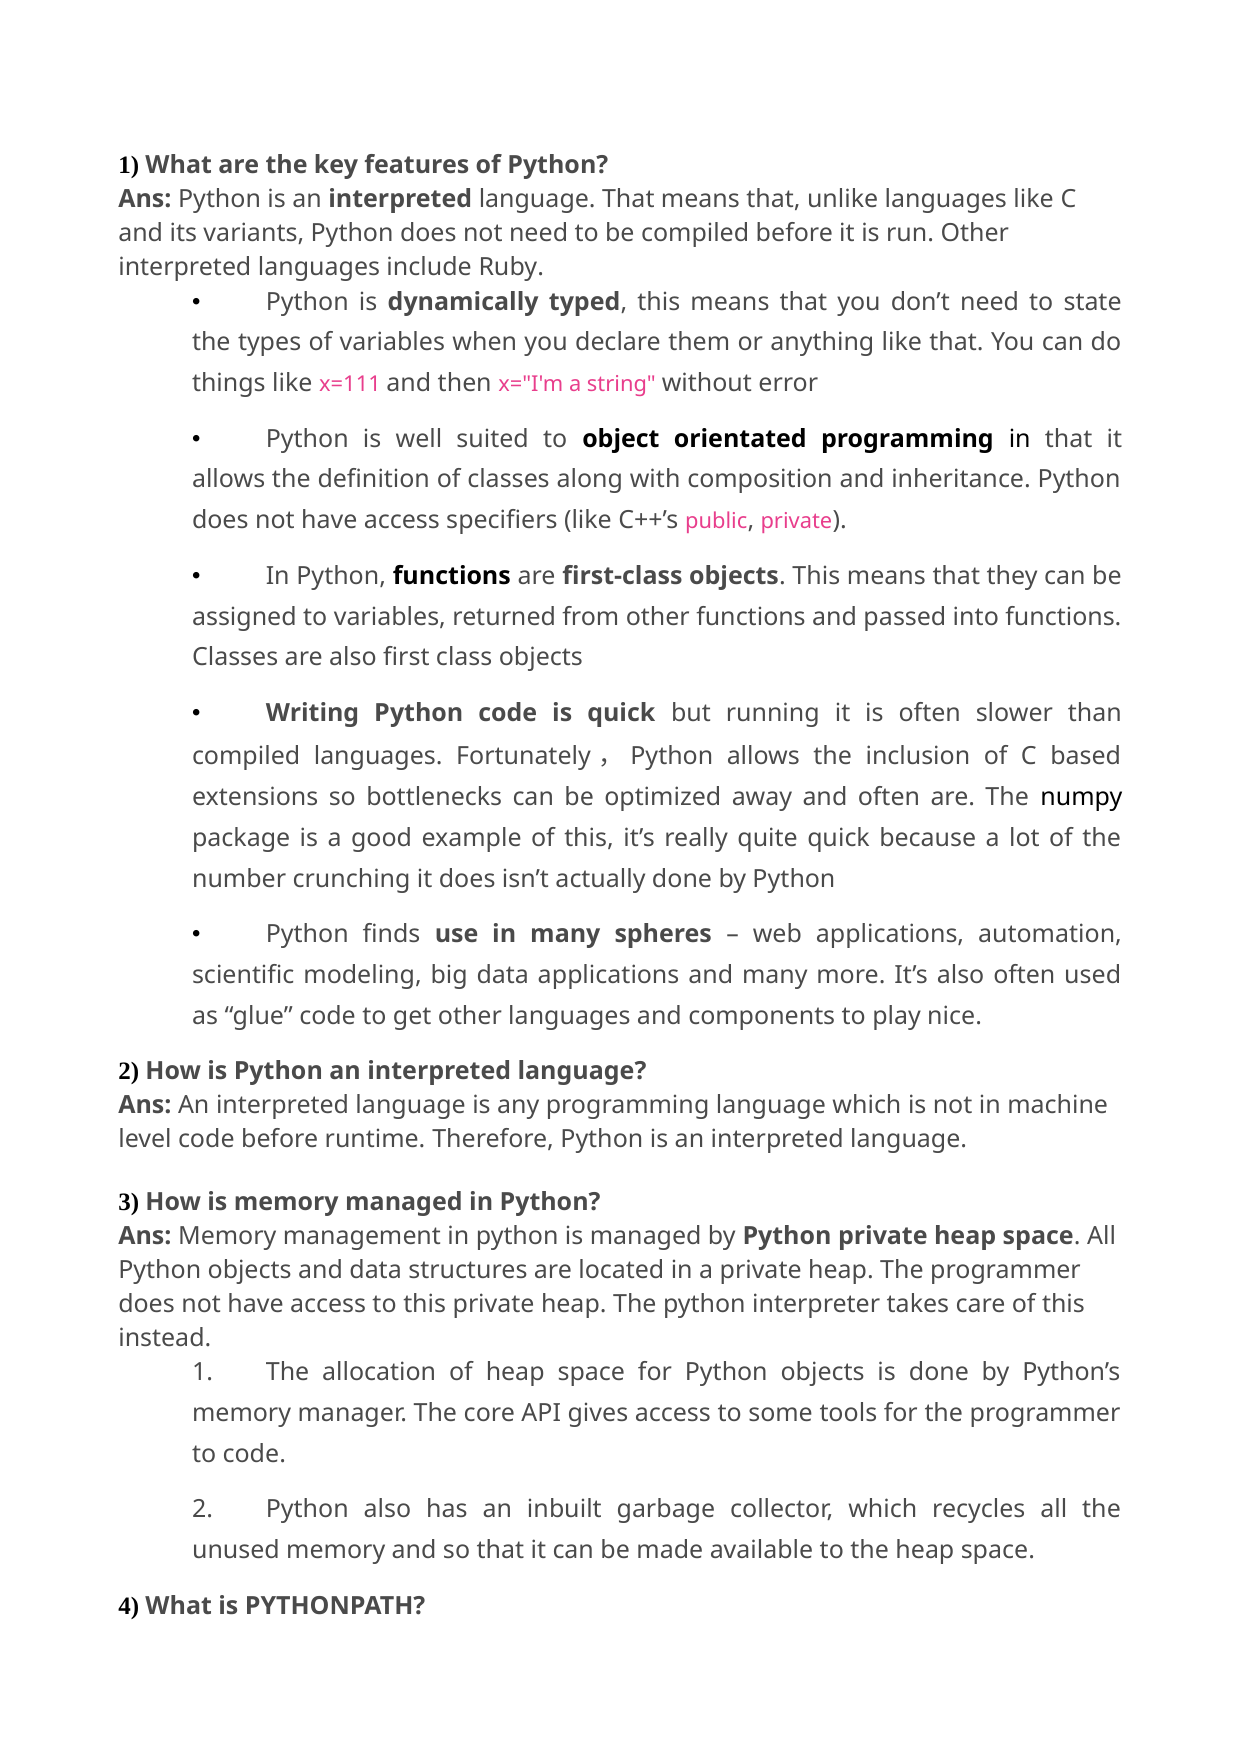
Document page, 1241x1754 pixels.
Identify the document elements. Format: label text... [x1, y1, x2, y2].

text Ans: Memory management in python is managed by Python private heap space. All Python objects and data structures are located in a private heap. The programmer does not have access to this private heap. The python interpreter takes care of this instead. [118, 1218, 1122, 1354]
text Ans: An interpreted language is any programming language which is not in machine level code before runtime. Therefore, Python is an interpreted language. [118, 1087, 1122, 1155]
list Python is well suited to object orientated programming in that it allows the definition of classes along with composition and inheritance. Python does not have access specifiers (like C++’s public, private). [192, 420, 1122, 536]
list Python finds use in many spheres – web applications, automation, scientific modeling, big data applications and many more. It’s also often used as “glue” code to get other languages and components to play nice. [192, 916, 1122, 1031]
text 3) How is memory managed in Python? [118, 1184, 1122, 1218]
text 1) What are the key features of Python? [118, 147, 1122, 181]
text Ans: Python is an interpreted language. That means that, unlike languages like C and its variants, Python does not need to be compiled before it is run. Other interpreted languages include Ruby. [118, 181, 1122, 283]
list Python also has an inbuilt garbage collector, which recycles all the unused memory and so that it can be made available to the heap space. [192, 1491, 1122, 1566]
list In Python, functions are first-class objects. This means that they can be assigned to variables, returned from other functions and passed into functions. Classes are also first class objects [192, 557, 1122, 673]
list Python is dynamically typed, this means that you don’t need to state the types of variables when you declare them or anything like that. You can do things like x=111 and then x="I'm a string" without error [192, 283, 1122, 399]
text 2) How is Python an interpreted language? [118, 1053, 1122, 1087]
text 4) What is PYTHONPATH? [118, 1587, 1122, 1621]
list The allocation of heap space for Python objects is done by Python’s memory manager. The core API gives access to some tools for the programmer to code. [192, 1354, 1122, 1470]
list Writing Python code is quick but running it is often slower than compiled languages. Fortunately，Python allows the inclusion of C based extensions so bottlenecks can be optimized away and often are. The numpy package is a good example of this, it’s really quite quick because a lot of the number crunching it does isn’t actually done by Python [192, 694, 1122, 894]
